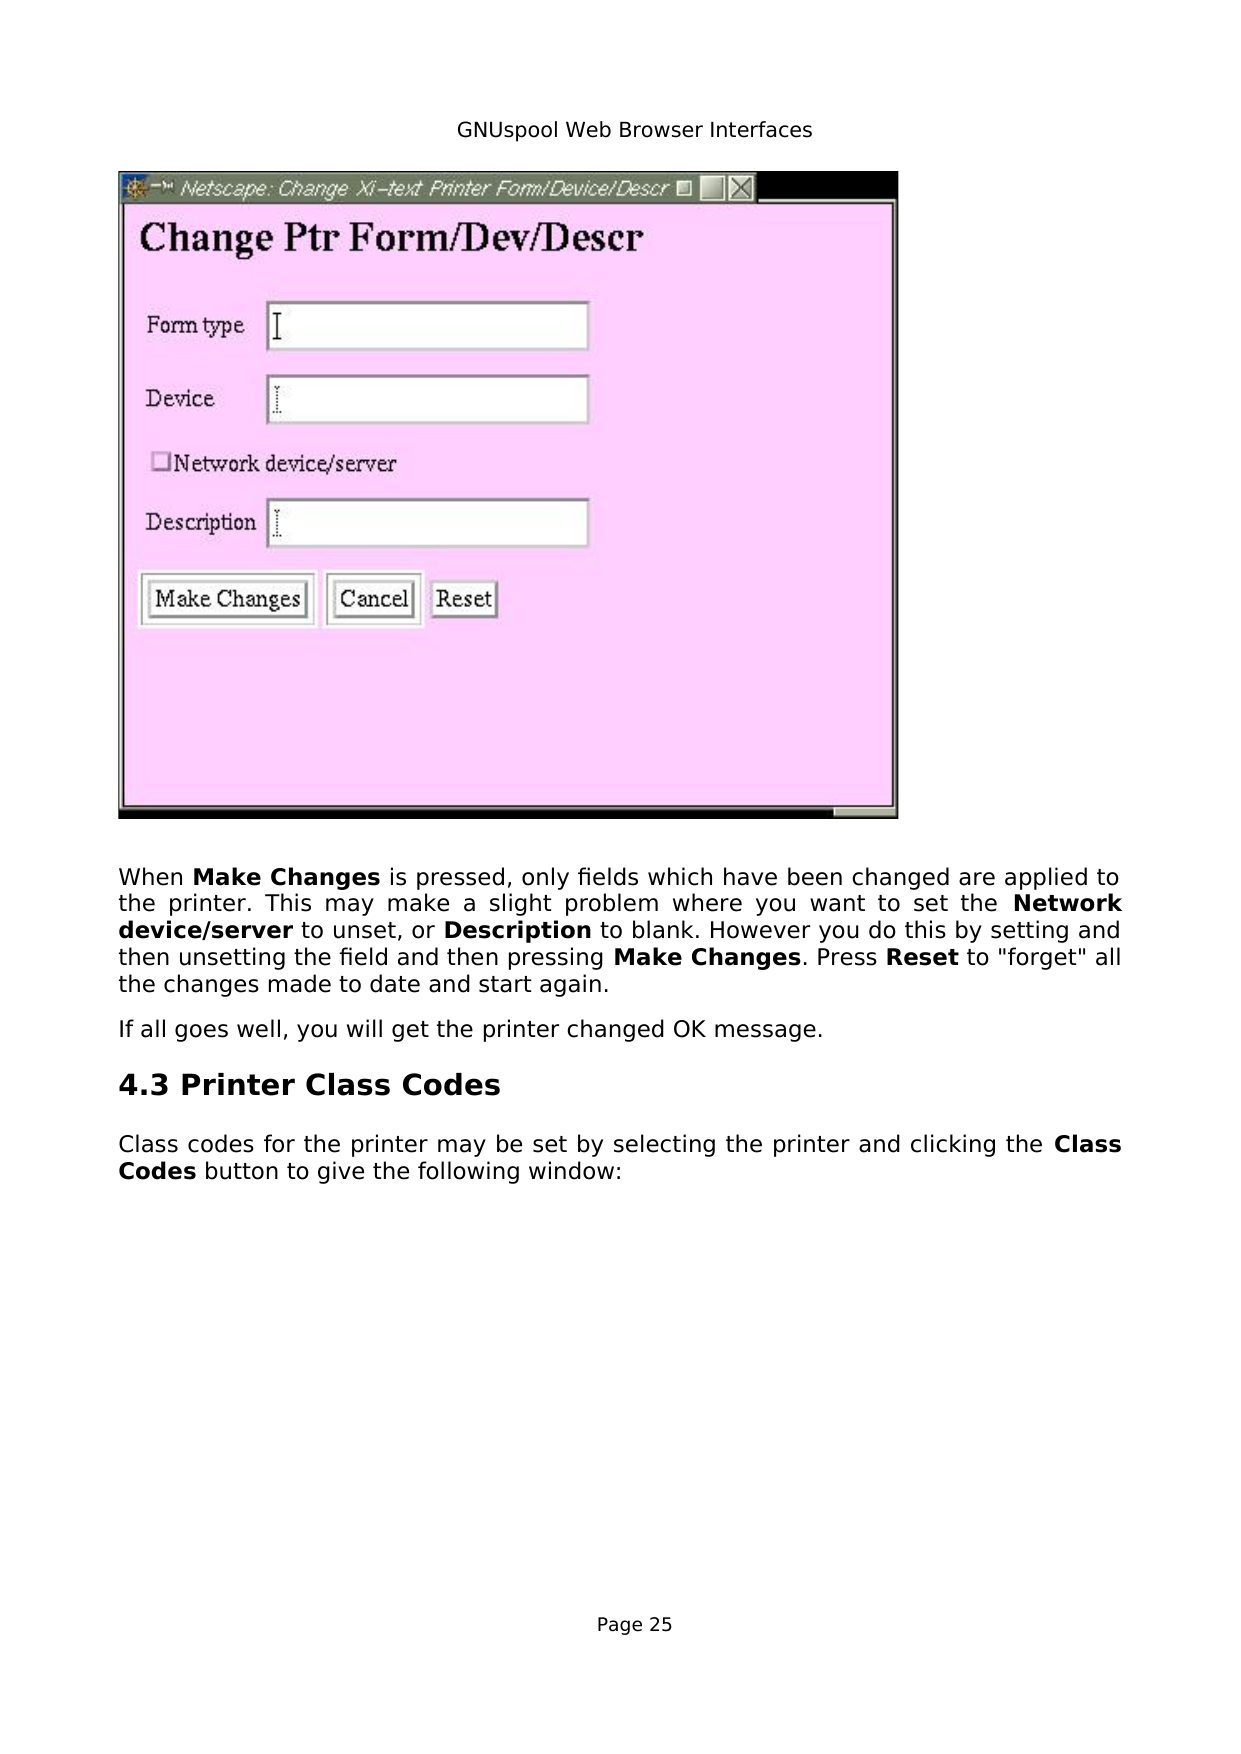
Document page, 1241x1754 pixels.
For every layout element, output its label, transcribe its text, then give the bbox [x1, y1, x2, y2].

text Class codes for the printer may be set by selecting the printer and clicking the Class Codes button to give the following window: [118, 1131, 1122, 1185]
picture [118, 171, 899, 819]
text If all goes well, you will get the printer changed OK message. [118, 1016, 1122, 1043]
text When Make Changes is pressed, only fields which have been changed are applied to the printer. This may make a slight problem where you want to set the Network device/server to unset, or Description to blank. However you do this by setting and then unsetting the field and then pressing Make Changes. Press Reset to "forget" all the changes made to date and start again. [118, 864, 1122, 997]
subtitle Printer Class Codes [118, 1068, 1122, 1102]
